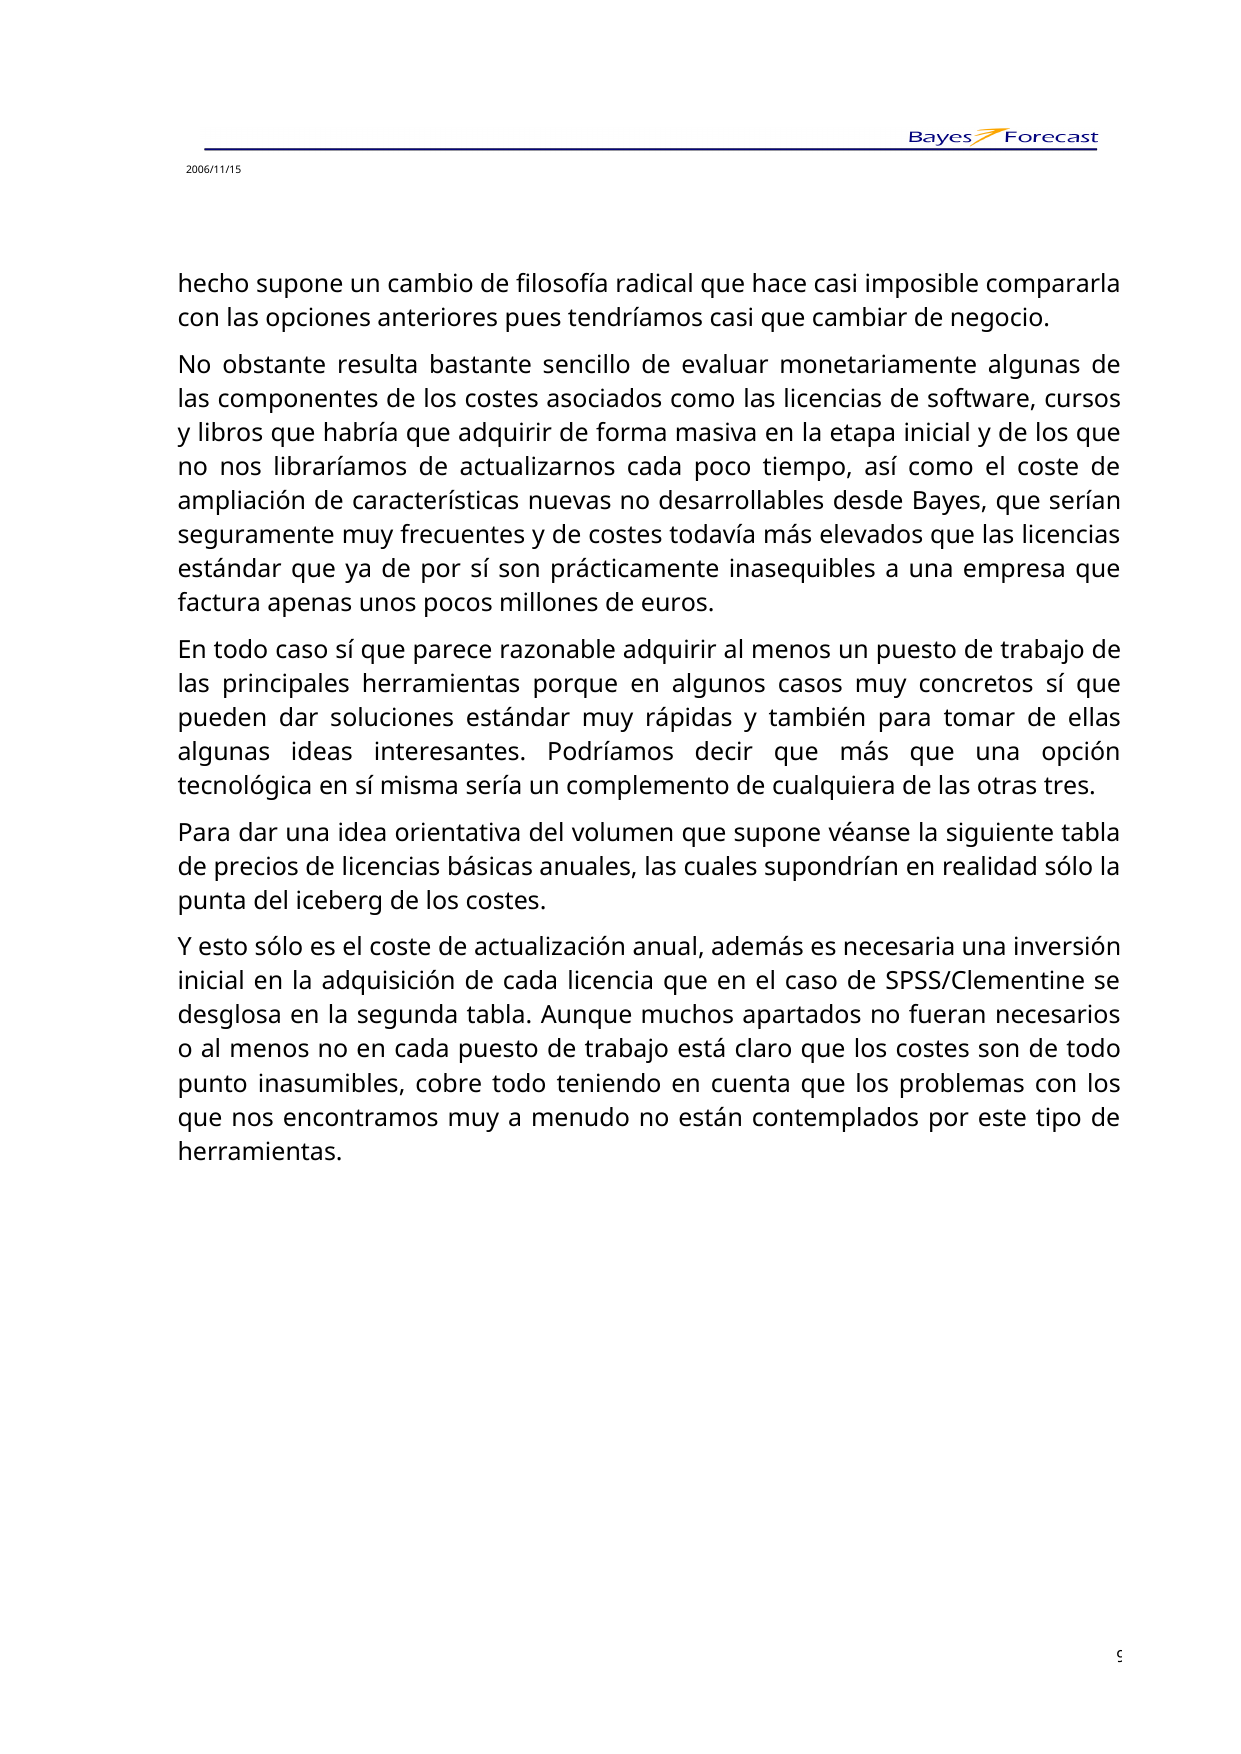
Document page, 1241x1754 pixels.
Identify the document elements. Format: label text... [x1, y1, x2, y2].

text Y esto sólo es el coste de actualización anual, además es necesaria una inversión inicial en la adquisición de cada licencia que en el caso de SPSS/Clementine se desglosa en la segunda tabla. Aunque muchos apartados no fueran necesarios o al menos no en cada puesto de trabajo está claro que los costes son de todo punto inasumibles, cobre todo teniendo en cuenta que los problemas con los que nos encontramos muy a menudo no están contemplados por este tipo de herramientas. [177, 929, 1122, 1167]
picture [200, 127, 1100, 153]
text En todo caso sí que parece razonable adquirir al menos un puesto de trabajo de las principales herramientas porque en algunos casos muy concretos sí que pueden dar soluciones estándar muy rápidas y también para tomar de ellas algunas ideas interesantes. Podríamos decir que más que una opción tecnológica en sí misma sería un complemento de cualquiera de las otras tres. [177, 631, 1122, 802]
text No obstante resulta bastante sencillo de evaluar monetariamente algunas de las componentes de los costes asociados como las licencias de software, cursos y libros que habría que adquirir de forma masiva en la etapa inicial y de los que no nos libraríamos de actualizarnos cada poco tiempo, así como el coste de ampliación de características nuevas no desarrollables desde Bayes, que serían seguramente muy frecuentes y de costes todavía más elevados que las licencias estándar que ya de por sí son prácticamente inasequibles a una empresa que factura apenas unos pocos millones de euros. [177, 346, 1122, 619]
text Para dar una idea orientativa del volumen que supone véanse la siguiente tabla de precios de licencias básicas anuales, las cuales supondrían en realidad sólo la punta del iceberg de los costes. [177, 814, 1122, 916]
text hecho supone un cambio de filosofía radical que hace casi imposible compararla con las opciones anteriores pues tendríamos casi que cambiar de negocio. [177, 266, 1122, 334]
